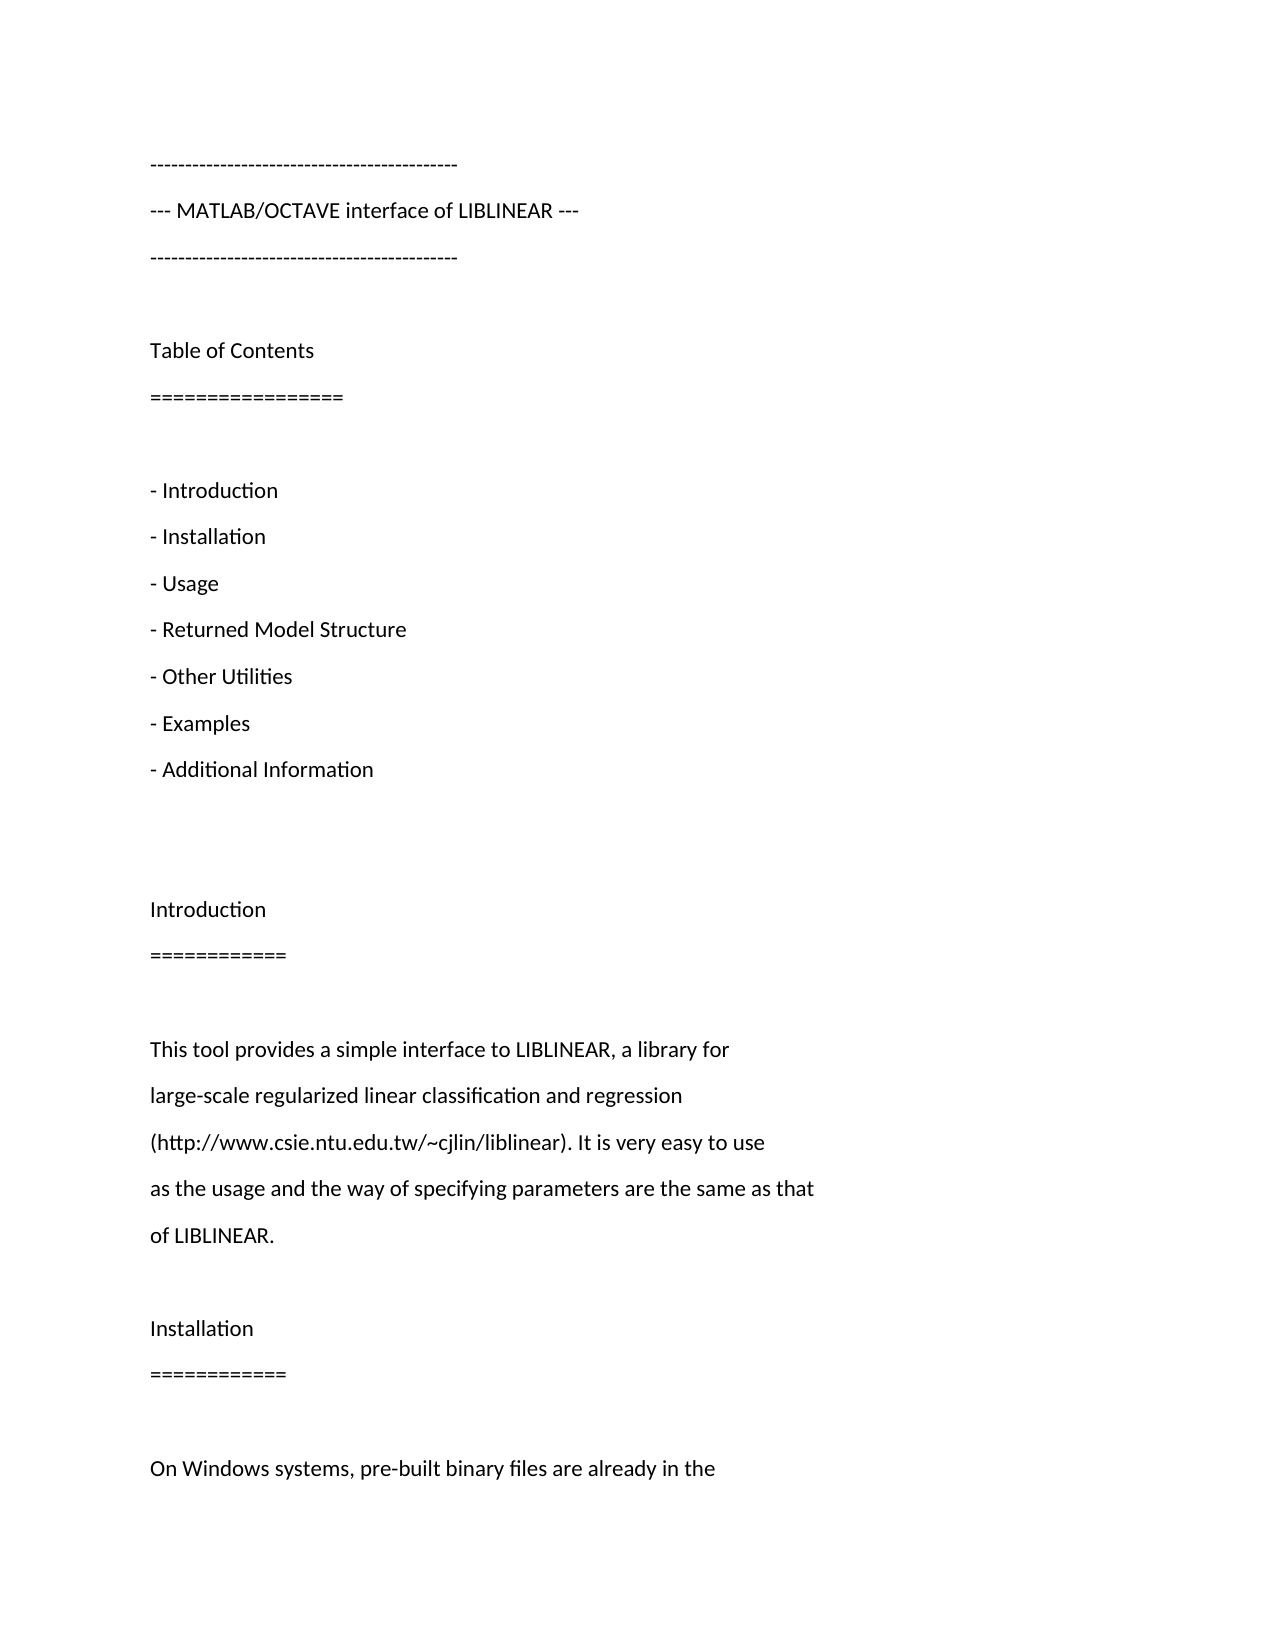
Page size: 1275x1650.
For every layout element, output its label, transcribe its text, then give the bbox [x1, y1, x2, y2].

text On Windows systems, pre-built binary files are already in the [150, 1454, 1125, 1482]
text - Other Utilities [150, 662, 1125, 690]
text Introduction [150, 895, 1125, 923]
text ============ [150, 1361, 1125, 1389]
text as the usage and the way of specifying parameters are the same as that [150, 1174, 1125, 1202]
text - Returned Model Structure [150, 616, 1125, 644]
text -------------------------------------------- [150, 243, 1125, 271]
text --- MATLAB/OCTAVE interface of LIBLINEAR --- [150, 197, 1125, 224]
text Installation [150, 1314, 1125, 1342]
text ============ [150, 942, 1125, 969]
text -------------------------------------------- [150, 150, 1125, 178]
text - Installation [150, 522, 1125, 551]
text - Additional Information [150, 755, 1125, 783]
text large-scale regularized linear classification and regression [150, 1081, 1125, 1109]
text of LIBLINEAR. [150, 1221, 1125, 1249]
text - Examples [150, 709, 1125, 737]
text - Introduction [150, 476, 1125, 504]
text (http://www.csie.ntu.edu.tw/~cjlin/liblinear). It is very easy to use [150, 1128, 1125, 1156]
text ================= [150, 383, 1125, 411]
text Table of Contents [150, 336, 1125, 364]
text - Usage [150, 569, 1125, 597]
text This tool provides a simple interface to LIBLINEAR, a library for [150, 1035, 1125, 1063]
